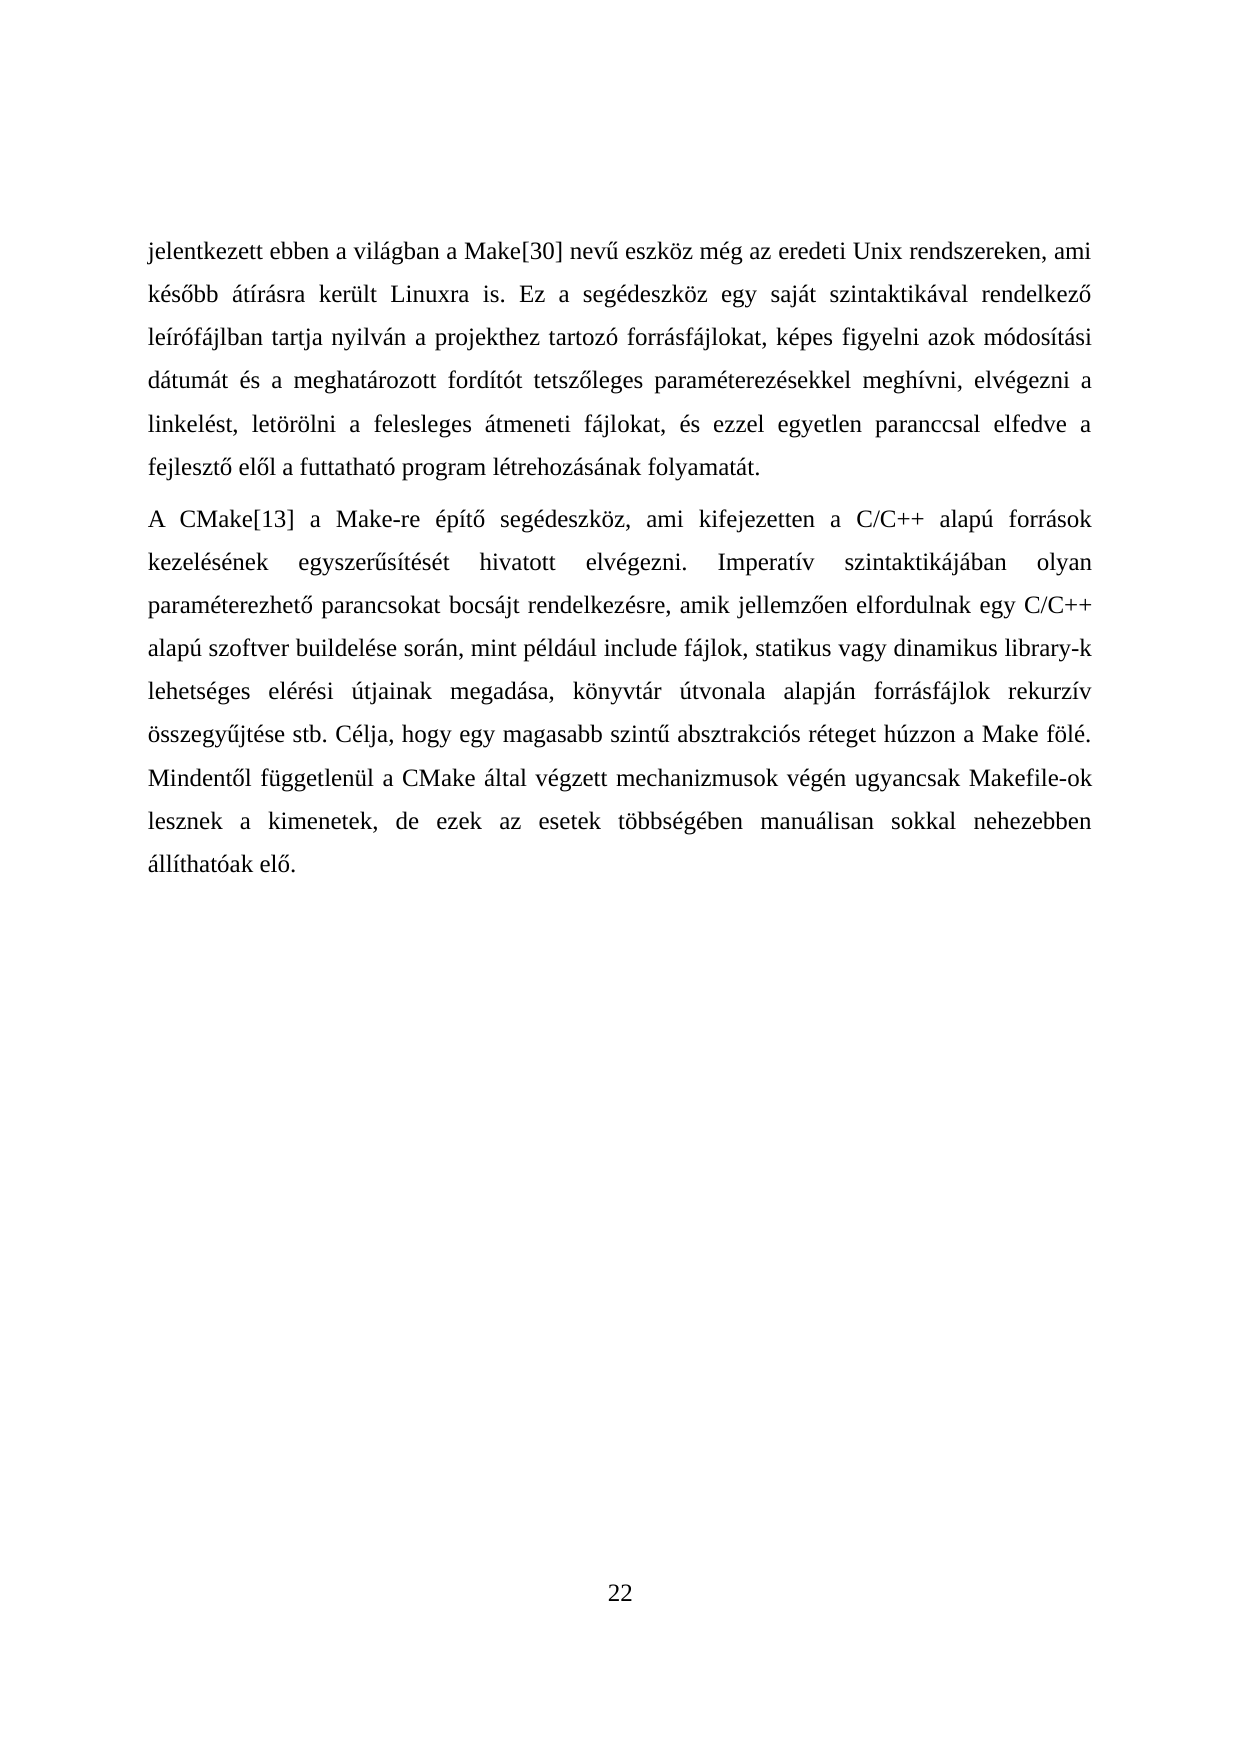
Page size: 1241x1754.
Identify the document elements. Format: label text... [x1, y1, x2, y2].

text A CMake[13] a Make-re építő segédeszköz, ami kifejezetten a C/C++ alapú források kezelésének egyszerűsítését hivatott elvégezni. Imperatív szintaktikájában olyan paraméterezhető parancsokat bocsájt rendelkezésre, amik jellemzően elfordulnak egy C/C++ alapú szoftver buildelése során, mint például include fájlok, statikus vagy dinamikus library-k lehetséges elérési útjainak megadása, könyvtár útvonala alapján forrásfájlok rekurzív összegyűjtése stb. Célja, hogy egy magasabb szintű absztrakciós réteget húzzon a Make fölé. Mindentől függetlenül a CMake által végzett mechanizmusok végén ugyancsak Makefile-ok lesznek a kimenetek, de ezek az esetek többségében manuálisan sokkal nehezebben állíthatóak elő. [148, 504, 1093, 878]
text jelentkezett ebben a világban a Make[30] nevű eszköz még az eredeti Unix rendszereken, ami később átírásra került Linuxra is. Ez a segédeszköz egy saját szintaktikával rendelkező leírófájlban tartja nyilván a projekthez tartozó forrásfájlokat, képes figyelni azok módosítási dátumát és a meghatározott fordítót tetszőleges paraméterezésekkel meghívni, elvégezni a linkelést, letörölni a felesleges átmeneti fájlokat, és ezzel egyetlen paranccsal elfedve a fejlesztő elől a futtatható program létrehozásának folyamatát. [148, 236, 1093, 481]
